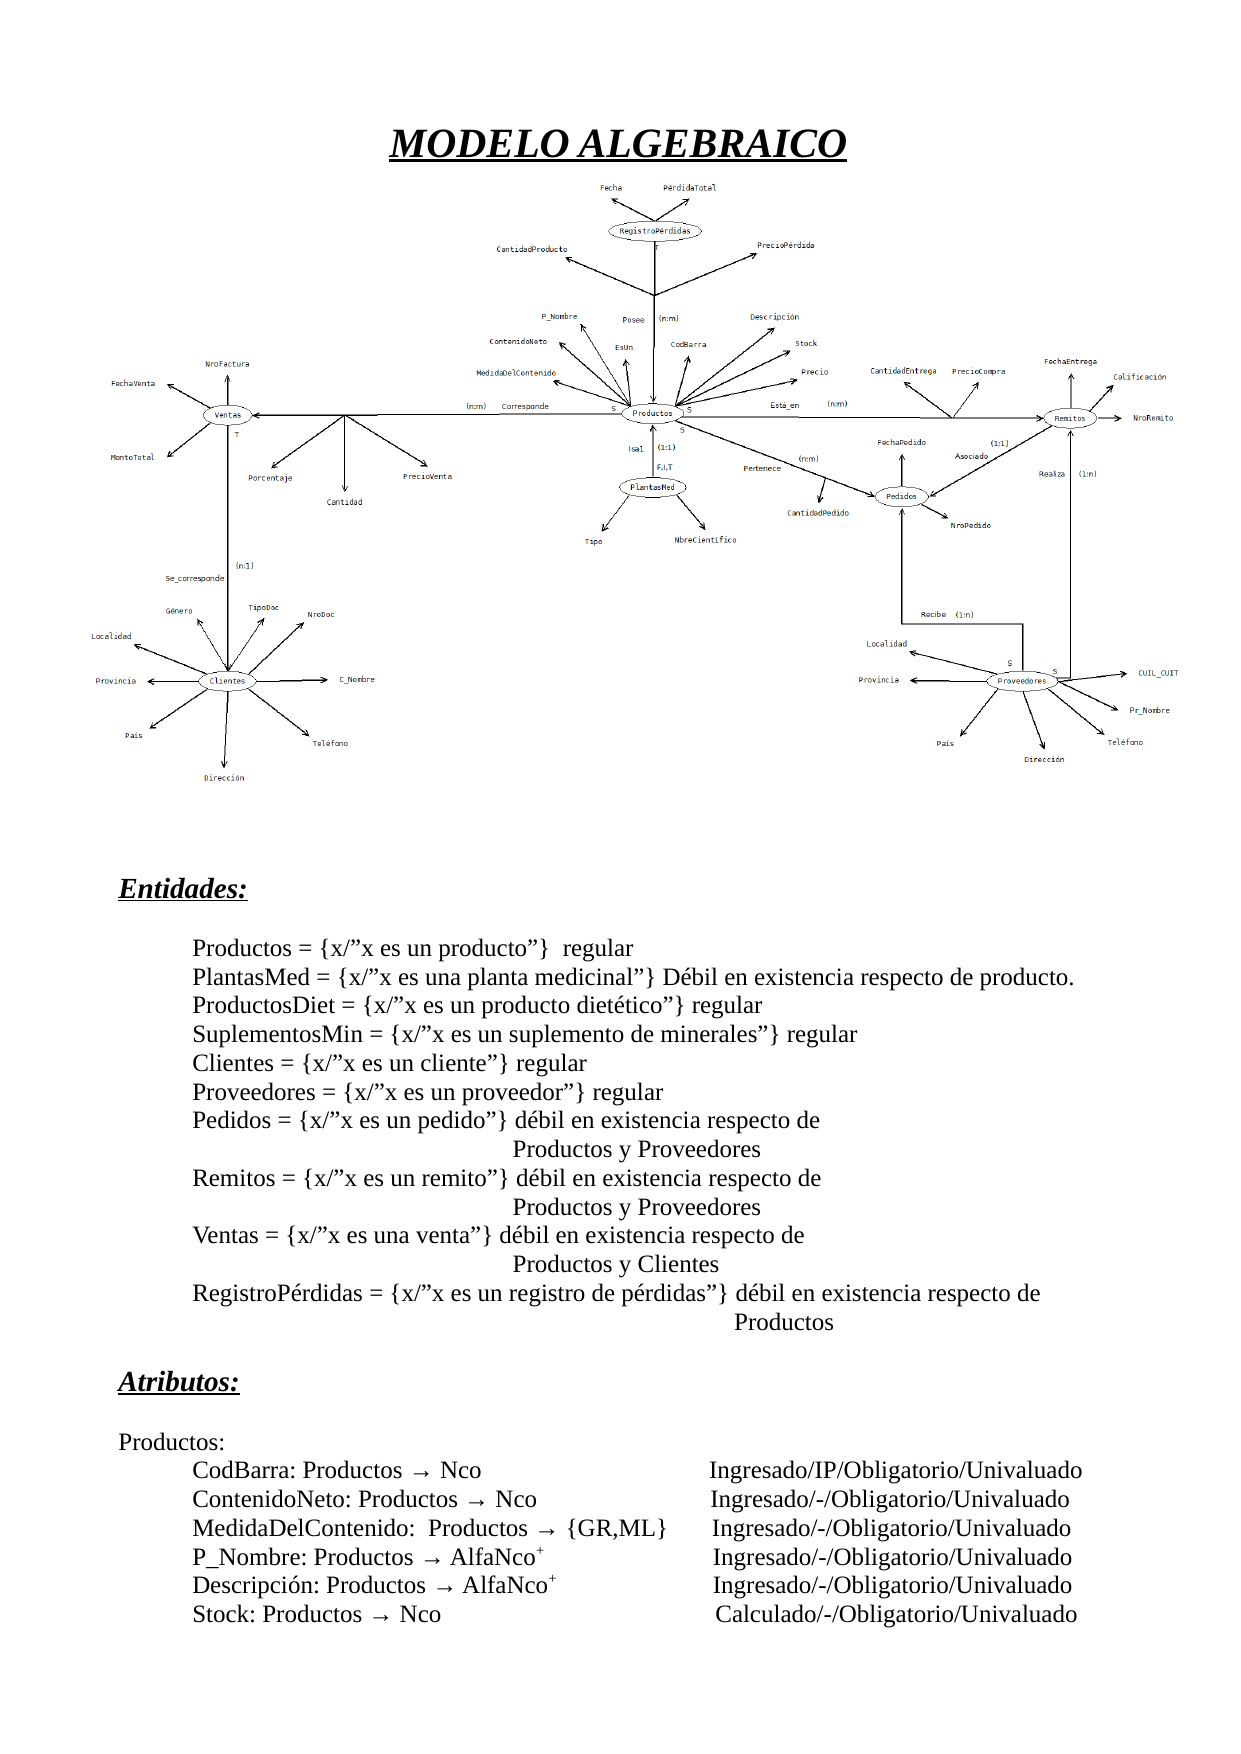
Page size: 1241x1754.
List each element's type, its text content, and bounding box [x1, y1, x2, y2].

text Stock: Productos → Nco Calculado/-/Obligatorio/Univaluado [118, 1599, 1122, 1628]
text Clientes = {x/”x es un cliente”} regular [118, 1048, 1122, 1077]
text ContenidoNeto: Productos → Nco Ingresado/-/Obligatorio/Univaluado [118, 1484, 1122, 1513]
text RegistroPérdidas = {x/”x es un registro de pérdidas”} débil en existencia respecto de Productos [118, 1278, 1122, 1336]
text Proveedores = {x/”x es un proveedor”} regular [118, 1077, 1122, 1106]
text Entidades: [118, 871, 1122, 904]
text ProductosDiet = {x/”x es un producto dietético”} regular [118, 991, 1122, 1019]
text SuplementosMin = {x/”x es un suplemento de minerales”} regular [118, 1019, 1122, 1048]
text Atributos: [118, 1364, 1122, 1398]
text MedidaDelContenido: Productos → {GR,ML} Ingresado/-/Obligatorio/Univaluado [118, 1513, 1122, 1542]
text Productos = {x/”x es un producto”} regular [118, 933, 1122, 962]
text Remitos = {x/”x es un remito”} débil en existencia respecto de Productos y Proveedores [118, 1163, 1122, 1221]
text PlantasMed = {x/”x es una planta medicinal”} Débil en existencia respecto de producto. [118, 962, 1122, 991]
text P_Nombre: Productos → AlfaNco+ Ingresado/-/Obligatorio/Univaluado [118, 1542, 1122, 1570]
text Productos: [118, 1427, 1122, 1455]
text Descripción: Productos → AlfaNco+ Ingresado/-/Obligatorio/Univaluado [118, 1570, 1122, 1599]
text Pedidos = {x/”x es un pedido”} débil en existencia respecto de Productos y Proveedores [118, 1106, 1122, 1163]
text Ventas = {x/”x es una venta”} débil en existencia respecto de Productos y Clientes [118, 1221, 1122, 1278]
picture [79, 177, 1191, 790]
text CodBarra: Productos → Nco Ingresado/IP/Obligatorio/Univaluado [118, 1455, 1122, 1484]
text MODELO ALGEBRAICO [118, 118, 1122, 166]
